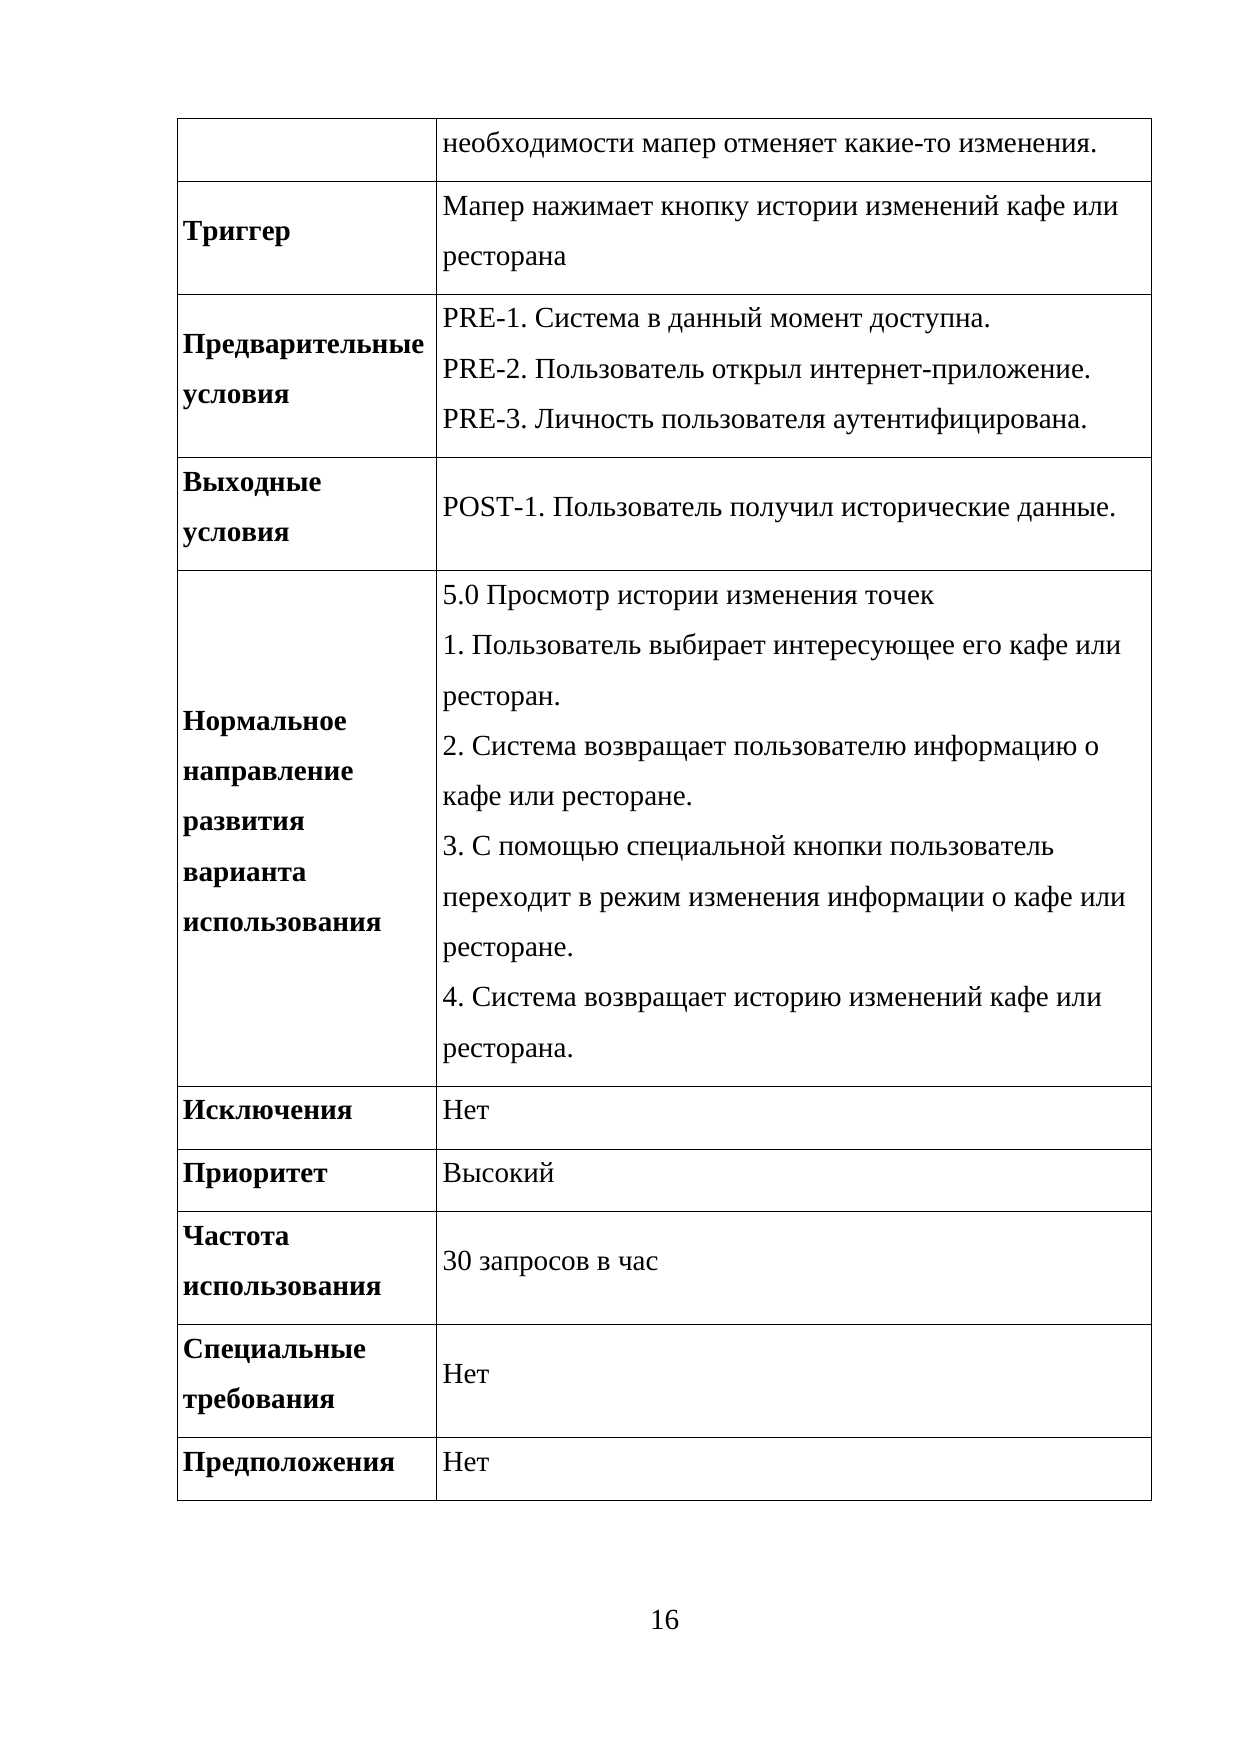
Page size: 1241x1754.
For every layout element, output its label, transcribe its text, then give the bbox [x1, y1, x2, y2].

table_cell Нет [437, 1438, 1151, 1500]
table_cell необходимости мапер отменяет какие-то изменения. [437, 119, 1151, 181]
table_cell Триггер [178, 182, 436, 294]
table_cell Предположения [178, 1438, 436, 1500]
table_cell Частота использования [178, 1212, 436, 1324]
table_cell Специальные требования [178, 1325, 436, 1437]
table_cell Нет [437, 1087, 1151, 1148]
table_cell POST-1. Пользователь получил исторические данные. [437, 458, 1151, 570]
table_cell Нормальное направление развития варианта использования [178, 571, 436, 1086]
table_cell Выходные условия [178, 458, 436, 570]
table_cell [178, 119, 436, 181]
table_cell Предварительные условия [178, 295, 436, 457]
table_cell 5.0 Просмотр истории изменения точек 1. Пользователь выбирает интересующее его кафе или ресторан. 2. Система возвращает пользователю информацию о кафе или ресторане. 3. С помощью специальной кнопки пользователь переходит в режим изменения информации о кафе или ресторане. 4. Система возвращает историю изменений кафе или ресторана. [437, 571, 1151, 1086]
table_cell Приоритет [178, 1150, 436, 1211]
table_cell 30 запросов в час [437, 1212, 1151, 1324]
table_cell Нет [437, 1325, 1151, 1437]
table_cell PRE-1. Система в данный момент доступна. PRE-2. Пользователь открыл интернет-приложение. PRE-3. Личность пользователя аутентифицирована. [437, 295, 1151, 457]
table_cell Мапер нажимает кнопку истории изменений кафе или ресторана [437, 182, 1151, 294]
table_cell Высокий [437, 1150, 1151, 1211]
table_cell Исключения [178, 1087, 436, 1148]
